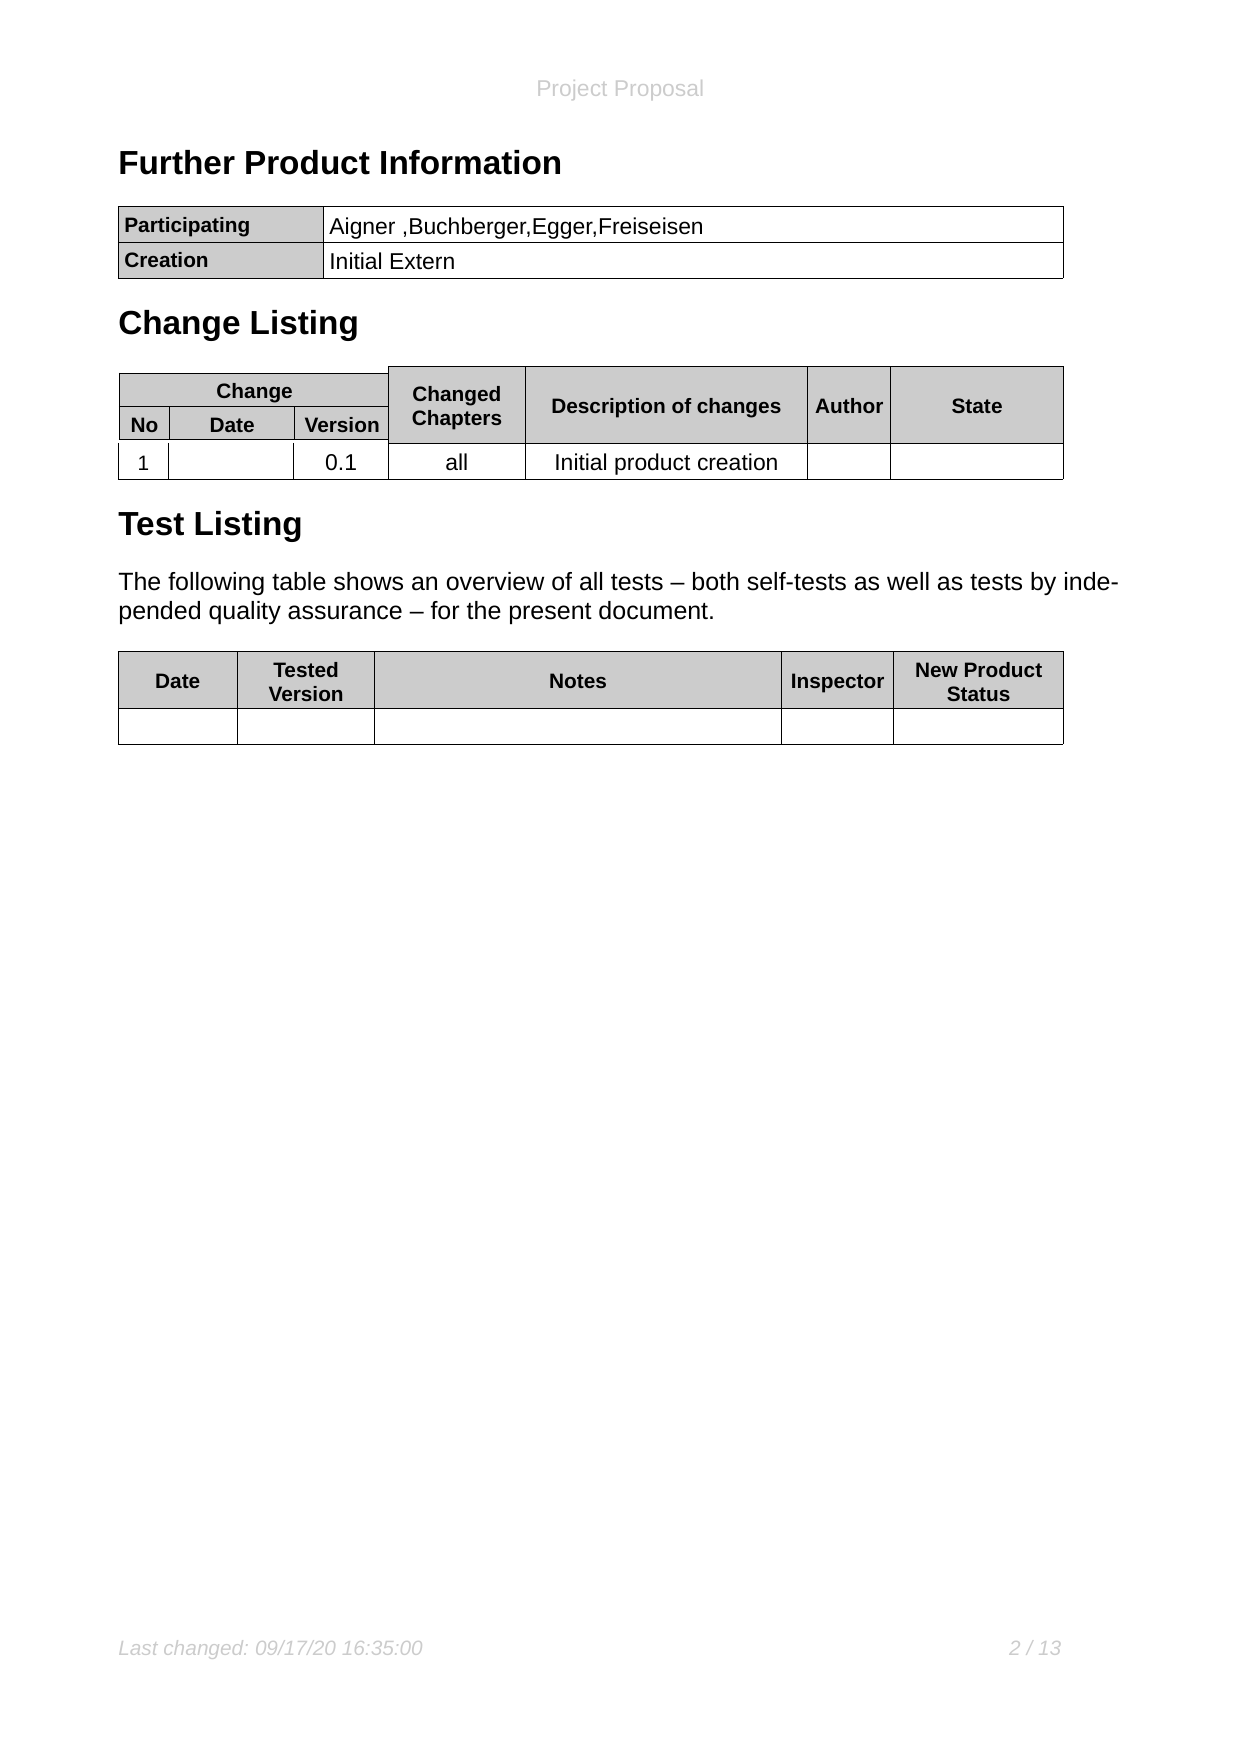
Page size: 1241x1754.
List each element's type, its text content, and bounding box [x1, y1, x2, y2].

table_header New Product Status [894, 652, 1063, 708]
text Test Listing [118, 504, 1122, 542]
table_header Description of changes [526, 367, 807, 443]
table_cell Initial product creation [526, 444, 807, 478]
table_cell [119, 709, 237, 744]
table_header Change [120, 374, 388, 406]
table_cell [238, 709, 374, 744]
text The following table shows an overview of all tests – both self-tests as well as tests by inde-pended quality assurance – for the present document. [118, 567, 1122, 624]
table_header Aigner ,Buchberger,Egger,Freiseisen [324, 207, 1063, 242]
table_cell Creation [119, 243, 323, 278]
table_header State [891, 367, 1063, 443]
table_cell Initial Extern [324, 243, 1063, 278]
text Further Product Information [118, 143, 1122, 181]
table_header [118, 366, 388, 373]
table_header Notes [375, 652, 781, 708]
table_header Inspector [782, 652, 893, 708]
table_cell 0.1 [294, 443, 388, 478]
table_cell [894, 709, 1063, 744]
text Change Listing [118, 303, 1122, 341]
table_cell No [120, 407, 169, 439]
table_cell [169, 443, 293, 478]
table_header Changed Chapters [389, 367, 525, 443]
table_header Date [119, 652, 237, 708]
table_cell Version [295, 407, 388, 439]
table_cell [375, 709, 781, 744]
table_header Participating [119, 207, 323, 242]
table_cell all [389, 444, 525, 478]
table_header Author [808, 367, 890, 443]
table_cell [782, 709, 893, 744]
table_header Tested Version [238, 652, 374, 708]
table_cell 1 [119, 443, 168, 478]
table_cell Date [170, 407, 294, 439]
table_cell [891, 444, 1063, 478]
table_cell [808, 444, 890, 478]
